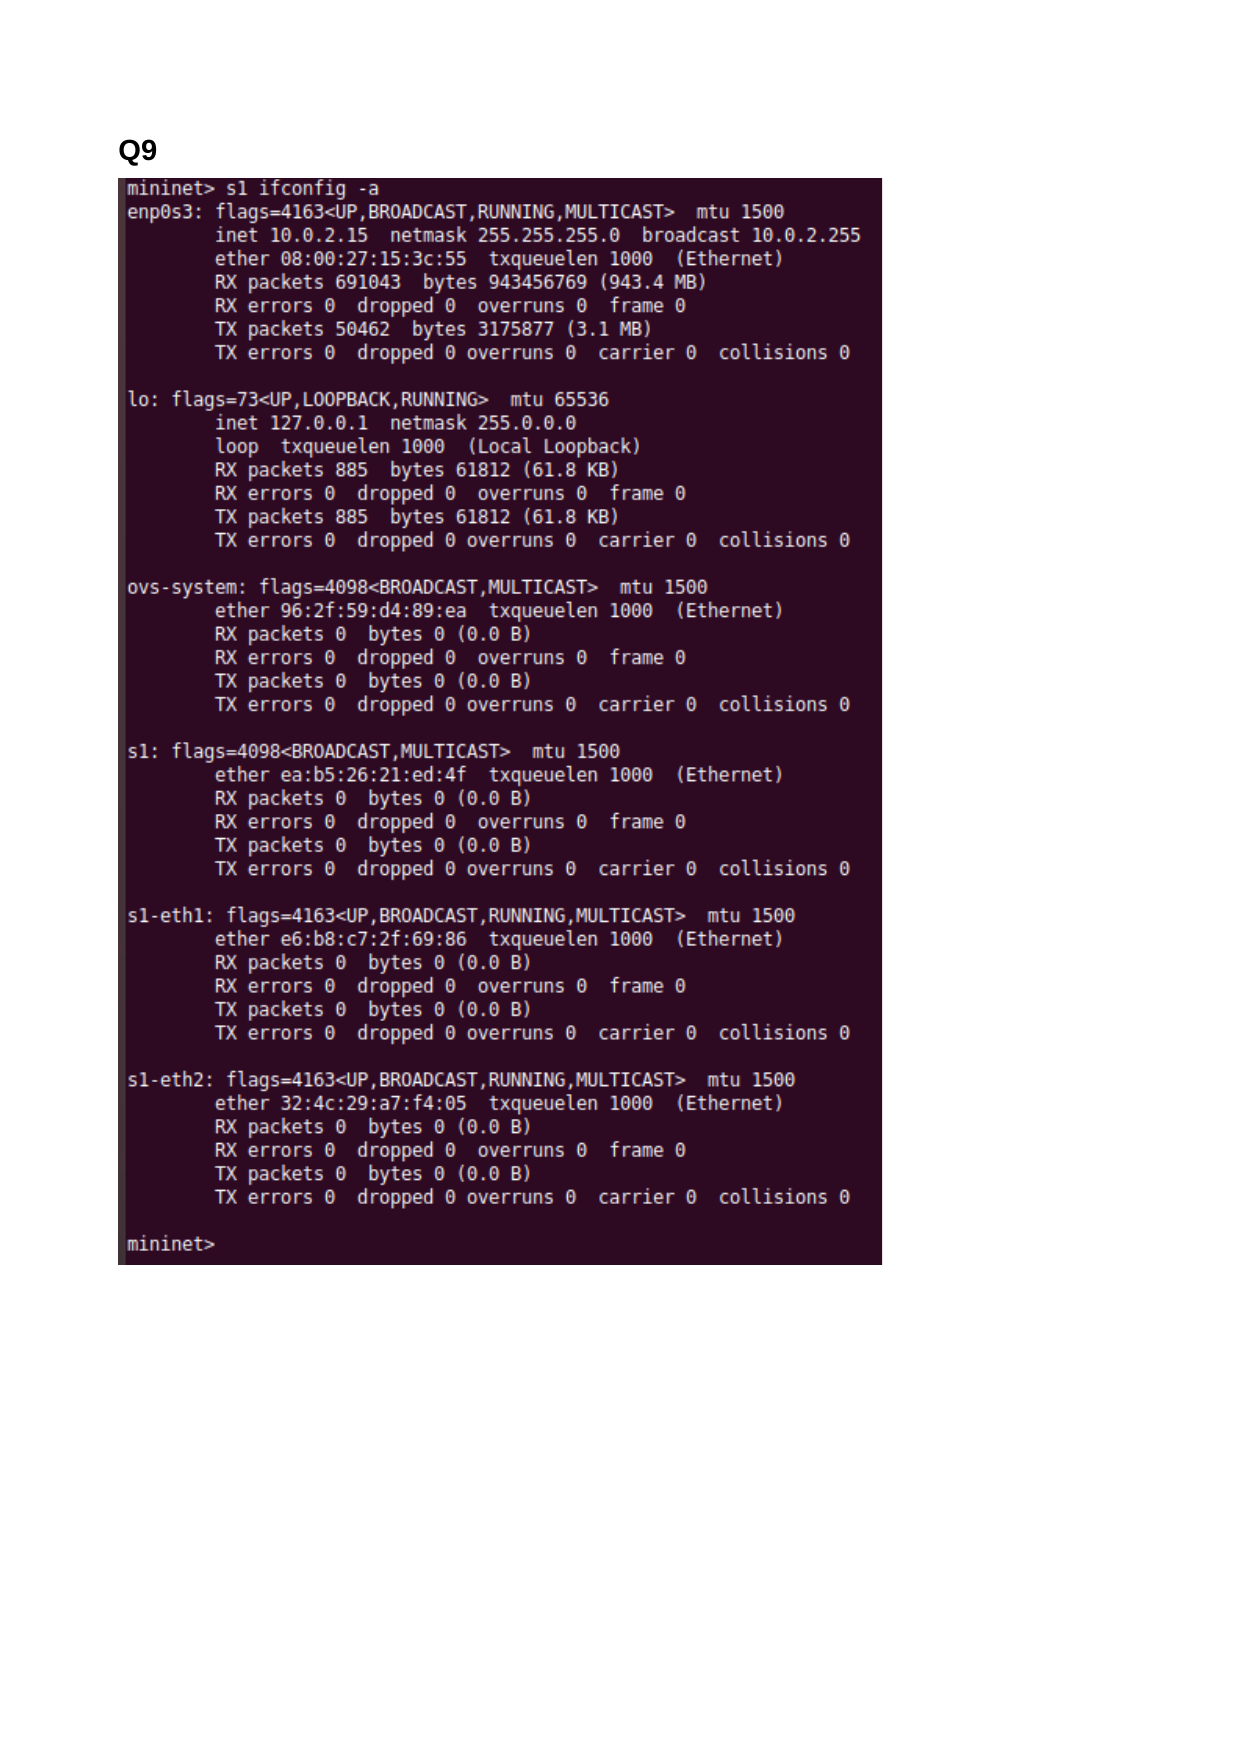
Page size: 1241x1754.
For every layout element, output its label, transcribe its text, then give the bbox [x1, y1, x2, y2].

picture [118, 178, 883, 1265]
subtitle Q9 [118, 133, 1122, 166]
